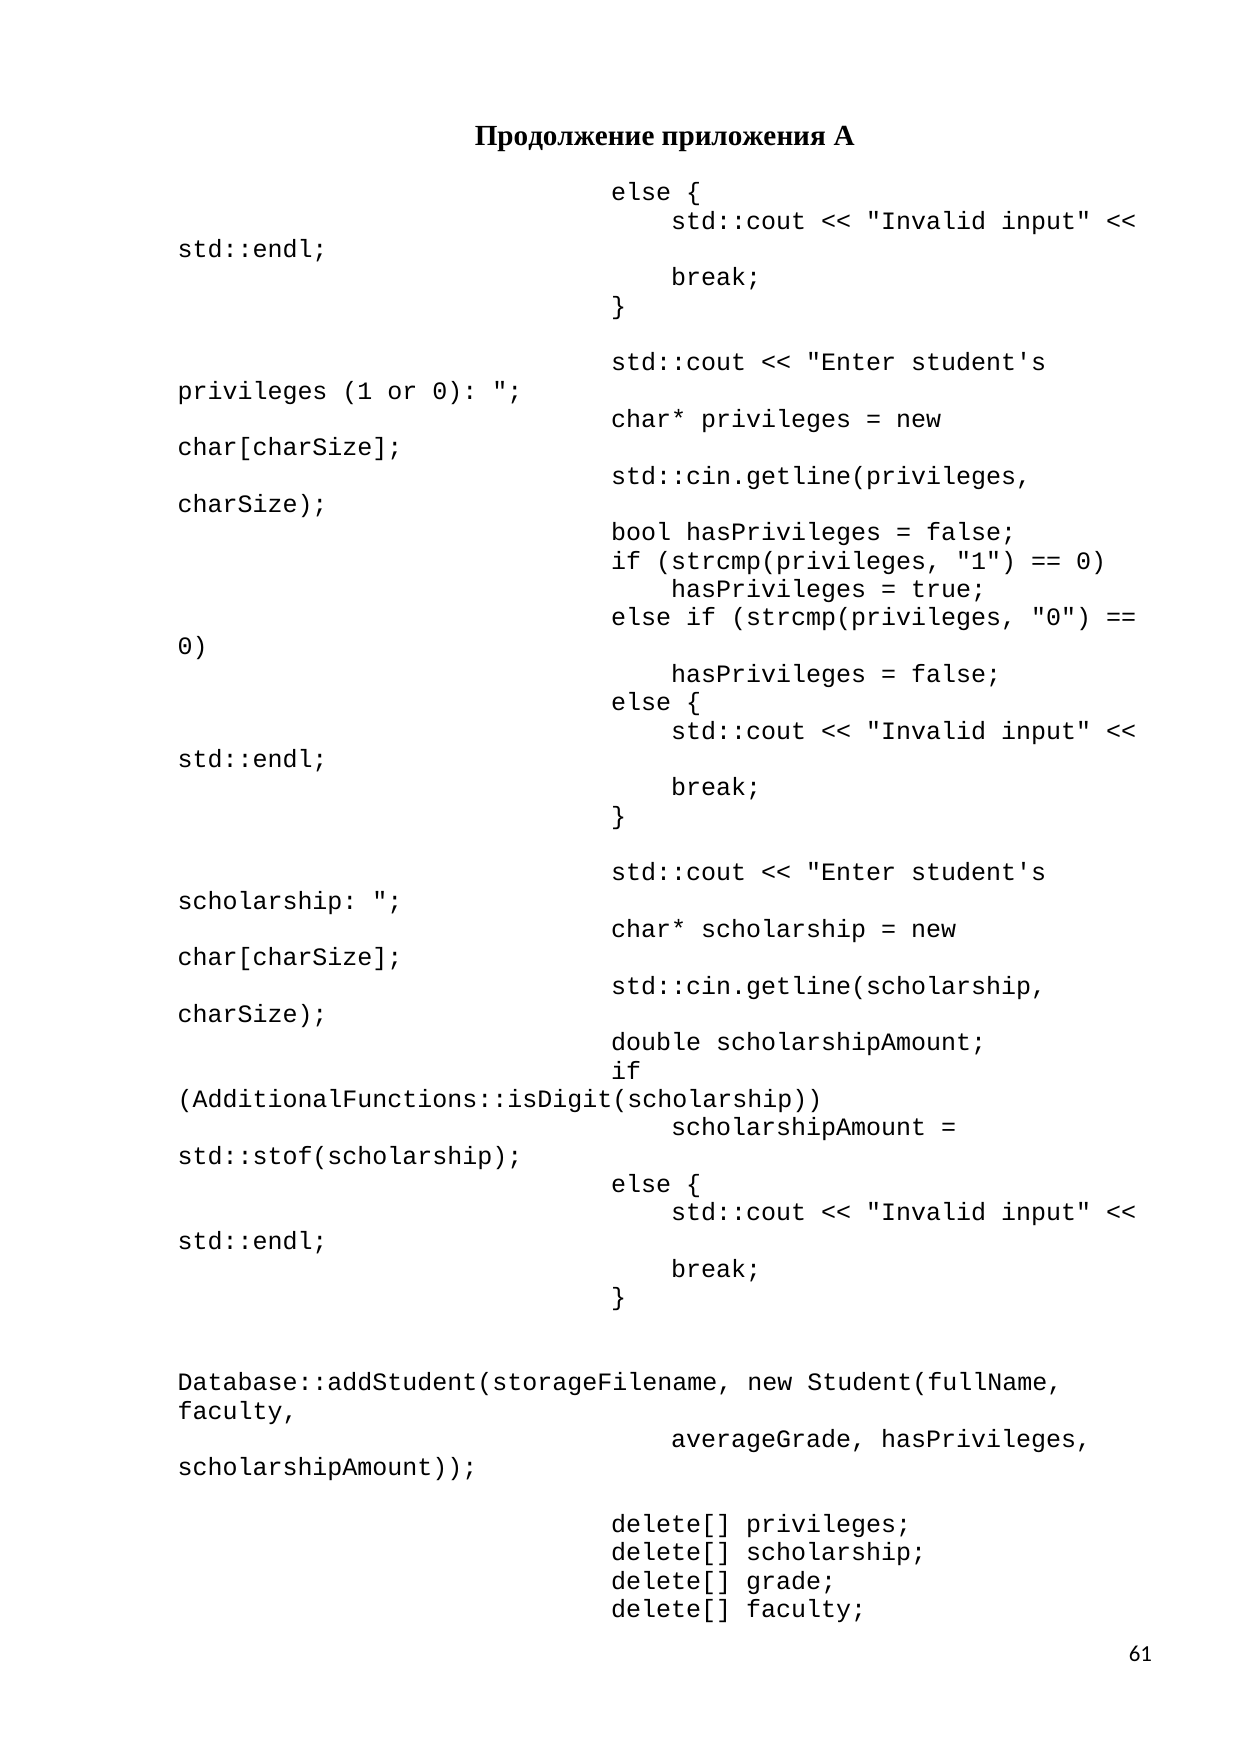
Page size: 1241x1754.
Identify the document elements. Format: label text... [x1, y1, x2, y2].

text double scholarshipAmount; [177, 1030, 1152, 1058]
text std::cout << "Invalid input" << std::endl; [177, 718, 1152, 775]
text averageGrade, hasPrivileges, scholarshipAmount)); [177, 1427, 1152, 1483]
text std::cin.getline(privileges, charSize); [177, 463, 1152, 520]
text std::cout << "Invalid input" << std::endl; [177, 208, 1152, 265]
text std::cin.getline(scholarship, charSize); [177, 973, 1152, 1030]
text std::cout << "Enter student's scholarship: "; [177, 860, 1152, 917]
text } [177, 293, 1152, 322]
text } [177, 1285, 1152, 1313]
text hasPrivileges = true; [177, 577, 1152, 605]
text delete[] privileges; [177, 1512, 1152, 1540]
text char* scholarship = new char[charSize]; [177, 917, 1152, 973]
text else { [177, 180, 1152, 208]
text delete[] grade; [177, 1568, 1152, 1597]
text break; [177, 1257, 1152, 1285]
text break; [177, 775, 1152, 803]
text delete[] scholarship; [177, 1540, 1152, 1568]
text delete[] faculty; [177, 1597, 1152, 1625]
text else { [177, 1172, 1152, 1200]
text std::cout << "Invalid input" << std::endl; [177, 1200, 1152, 1257]
text char* privileges = new char[charSize]; [177, 407, 1152, 463]
text bool hasPrivileges = false; [177, 520, 1152, 548]
text Database::addStudent(storageFilename, new Student(fullName, faculty, [177, 1342, 1152, 1427]
subtitle Продолжение приложения А [177, 118, 1152, 152]
text scholarshipAmount = std::stof(scholarship); [177, 1115, 1152, 1172]
text std::cout << "Enter student's privileges (1 or 0): "; [177, 350, 1152, 407]
text else { [177, 690, 1152, 718]
text else if (strcmp(privileges, "0") == 0) [177, 605, 1152, 662]
text break; [177, 265, 1152, 293]
text } [177, 803, 1152, 832]
text if (AdditionalFunctions::isDigit(scholarship)) [177, 1058, 1152, 1115]
text hasPrivileges = false; [177, 662, 1152, 690]
text if (strcmp(privileges, "1") == 0) [177, 548, 1152, 577]
